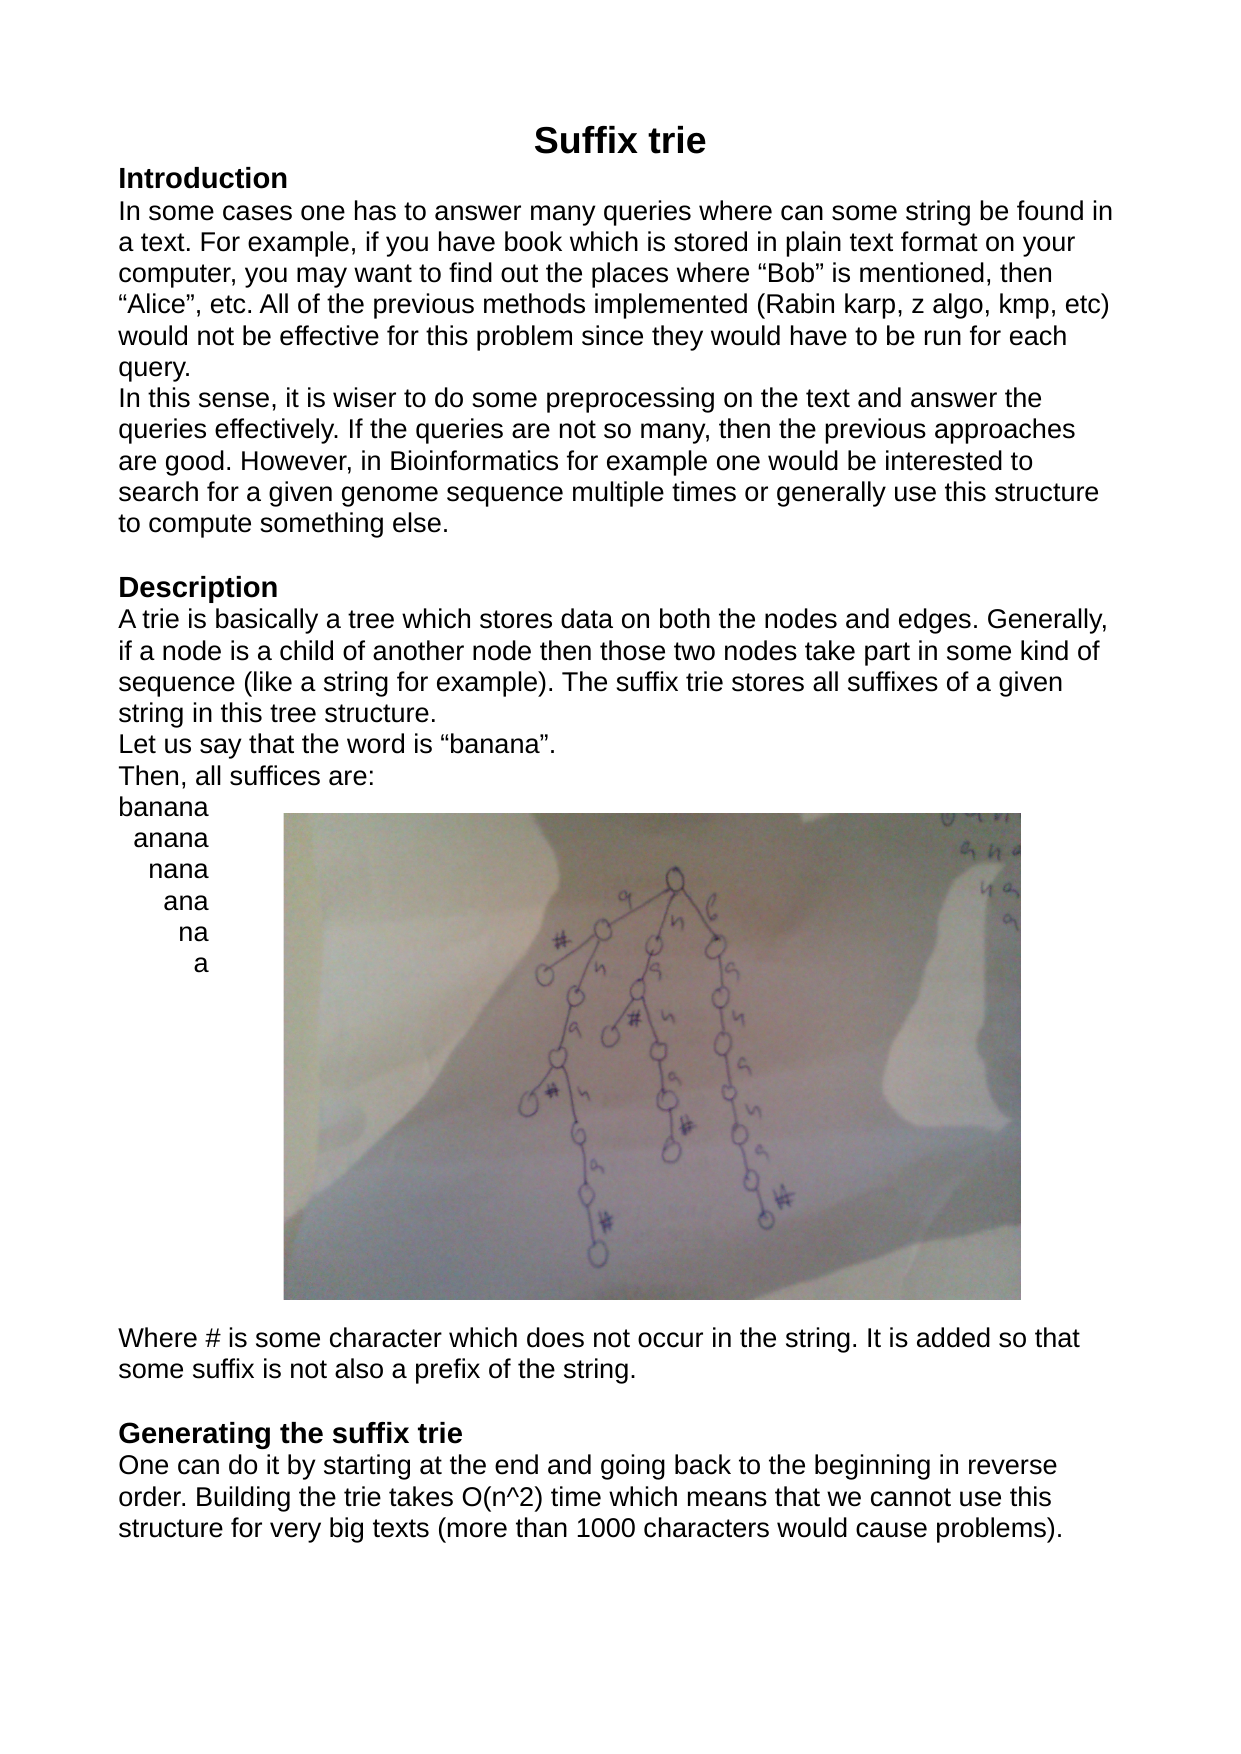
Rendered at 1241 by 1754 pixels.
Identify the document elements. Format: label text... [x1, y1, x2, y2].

text Introduction [118, 161, 1122, 195]
text A trie is basically a tree which stores data on both the nodes and edges. Generally, if a node is a child of another node then those two nodes take part in some kind of sequence (like a string for example). The suffix trie stores all suffixes of a given string in this tree structure. [118, 603, 1122, 728]
text Where # is some character which does not occur in the string. It is added so that some suffix is not also a prefix of the string. [118, 1322, 1122, 1384]
text [1021, 884, 1122, 916]
text ana [118, 884, 283, 916]
text nana [118, 853, 283, 884]
text Let us say that the word is “banana”. [118, 728, 1122, 759]
text Then, all suffices are: [118, 759, 1122, 791]
text [1021, 853, 1122, 884]
text [1021, 947, 1122, 978]
text In this sense, it is wiser to do some preprocessing on the text and answer the queries effectively. If the queries are not so many, then the previous approaches are good. However, in Bioinformatics for example one would be interested to search for a given genome sequence multiple times or generally use this structure to compute something else. [118, 382, 1122, 538]
text Suffix trie [118, 118, 1122, 161]
text Generating the suffix trie [118, 1416, 1122, 1449]
text na [118, 916, 283, 947]
text banana [118, 791, 1122, 822]
text In some cases one has to answer many queries where can some string be found in a text. For example, if you have book which is stored in plain text format on your computer, you may want to find out the places where “Bob” is mentioned, then “Alice”, etc. All of the previous methods implemented (Rabin karp, z algo, kmp, etc) would not be effective for this problem since they would have to be run for each query. [118, 195, 1122, 382]
text Description [118, 570, 1122, 603]
picture [283, 813, 1021, 1300]
text a [118, 947, 283, 978]
text [1021, 916, 1122, 947]
text One can do it by starting at the end and going back to the beginning in reverse order. Building the trie takes O(n^2) time which means that we cannot use this structure for very big texts (more than 1000 characters would cause problems). [118, 1449, 1122, 1543]
text anana [118, 822, 283, 853]
text [1021, 822, 1122, 853]
